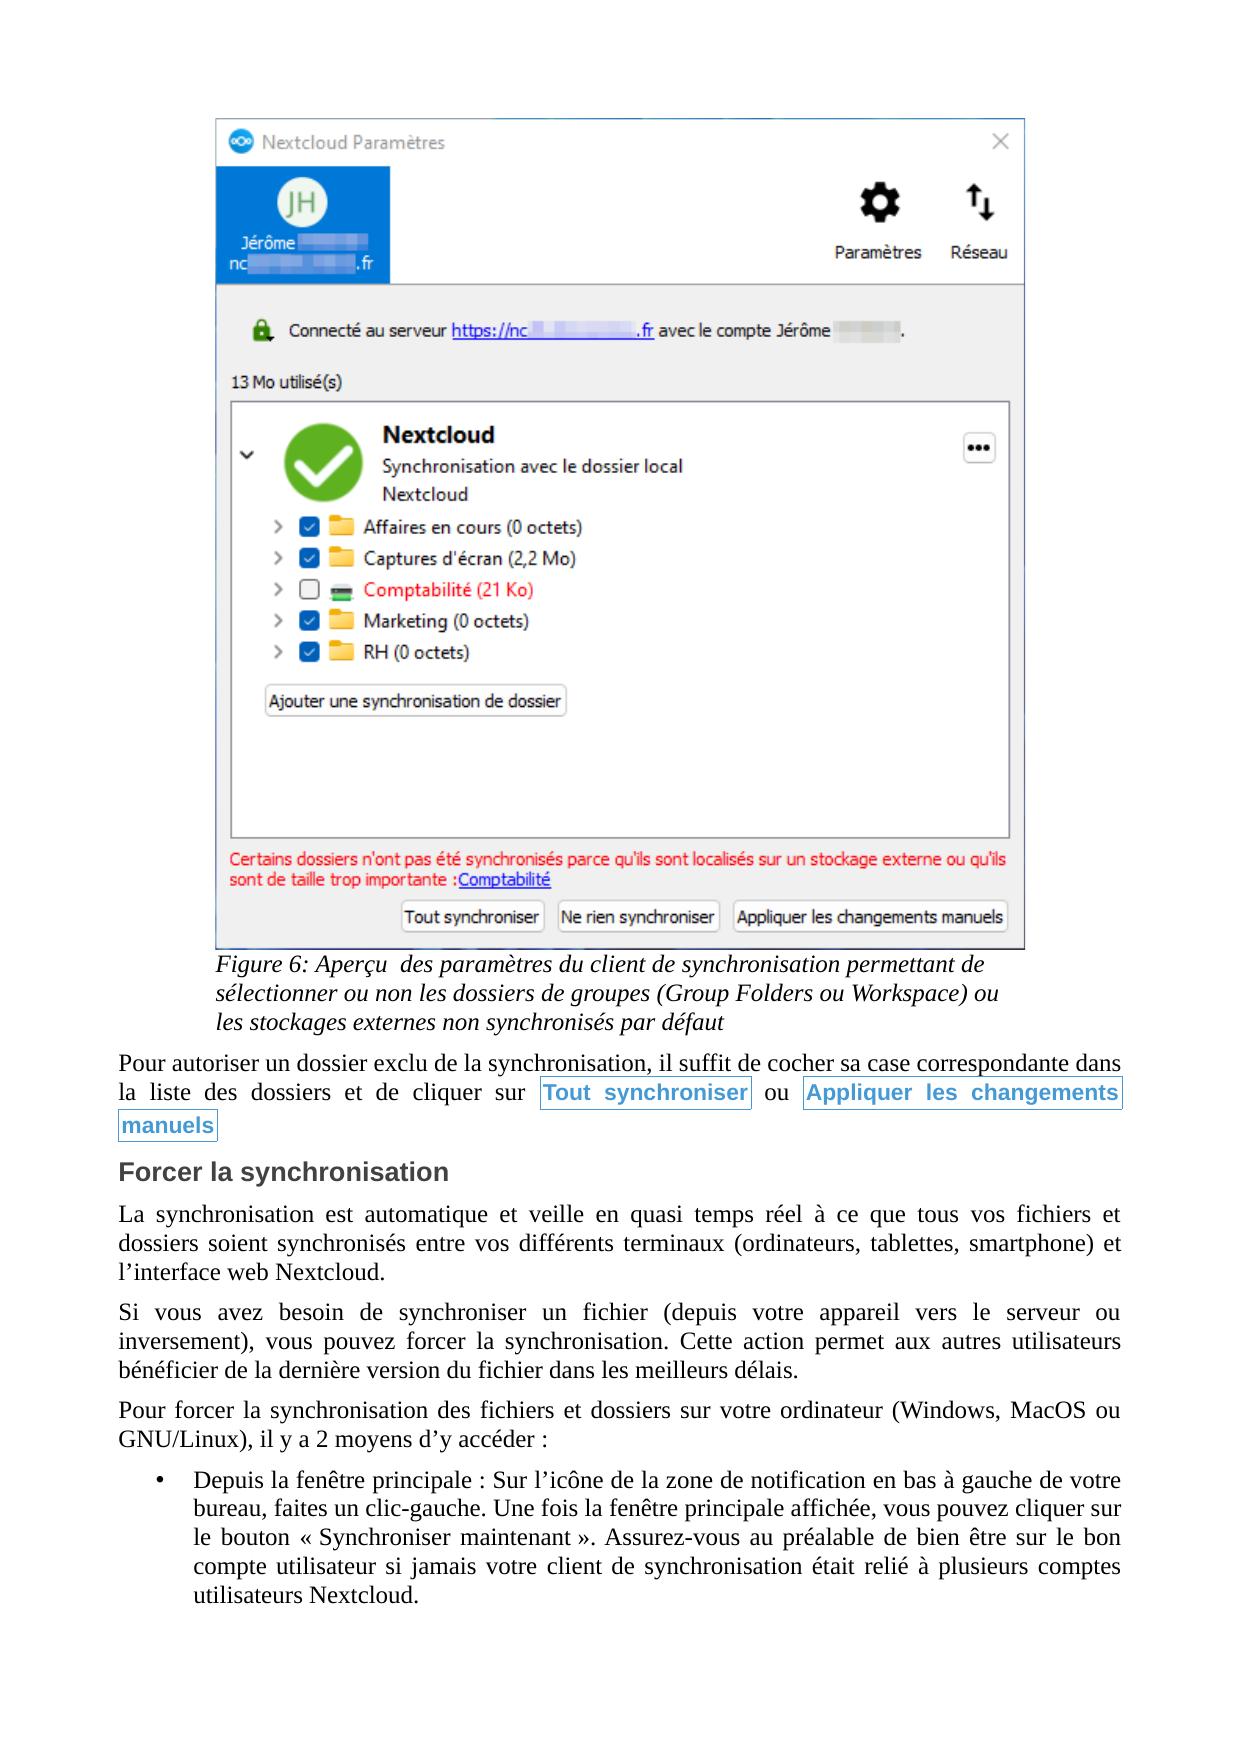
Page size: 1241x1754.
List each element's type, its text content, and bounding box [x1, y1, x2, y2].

text Pour forcer la synchronisation des fichiers et dossiers sur votre ordinateur (Windows, MacOS ou GNU/Linux), il y a 2 moyens d’y accéder : [118, 1396, 1122, 1453]
text Si vous avez besoin de synchroniser un fichier (depuis votre appareil vers le serveur ou inversement), vous pouvez forcer la synchronisation. Cette action permet aux autres utilisateurs bénéficier de la dernière version du fichier dans les meilleurs délais. [118, 1297, 1122, 1384]
list Depuis la fenêtre principale : Sur l’icône de la zone de notification en bas à gauche de votre bureau, faites un clic-gauche. Une fois la fenêtre principale affichée, vous pouvez cliquer sur le bouton « Synchroniser maintenant ». Assurez-vous au préalable de bien être sur le bon compte utilisateur si jamais votre client de synchronisation était relié à plusieurs comptes utilisateurs Nextcloud. [156, 1465, 1122, 1608]
picture [215, 118, 1025, 950]
text Pour autoriser un dossier exclu de la synchronisation, il suffit de cocher sa case correspondante dans la liste des dossiers et de cliquer sur Tout synchroniser ou Appliquer les changements manuels [118, 1048, 1122, 1141]
text Figure 6: Aperçu des paramètres du client de synchronisation permettant de sélectionner ou non les dossiers de groupes (Group Folders ou Workspace) ou les stockages externes non synchronisés par défaut [215, 950, 1025, 1036]
subtitle Forcer la synchronisation [118, 1156, 1122, 1187]
text La synchronisation est automatique et veille en quasi temps réel à ce que tous vos fichiers et dossiers soient synchronisés entre vos différents terminaux (ordinateurs, tablettes, smartphone) et l’interface web Nextcloud. [118, 1199, 1122, 1286]
